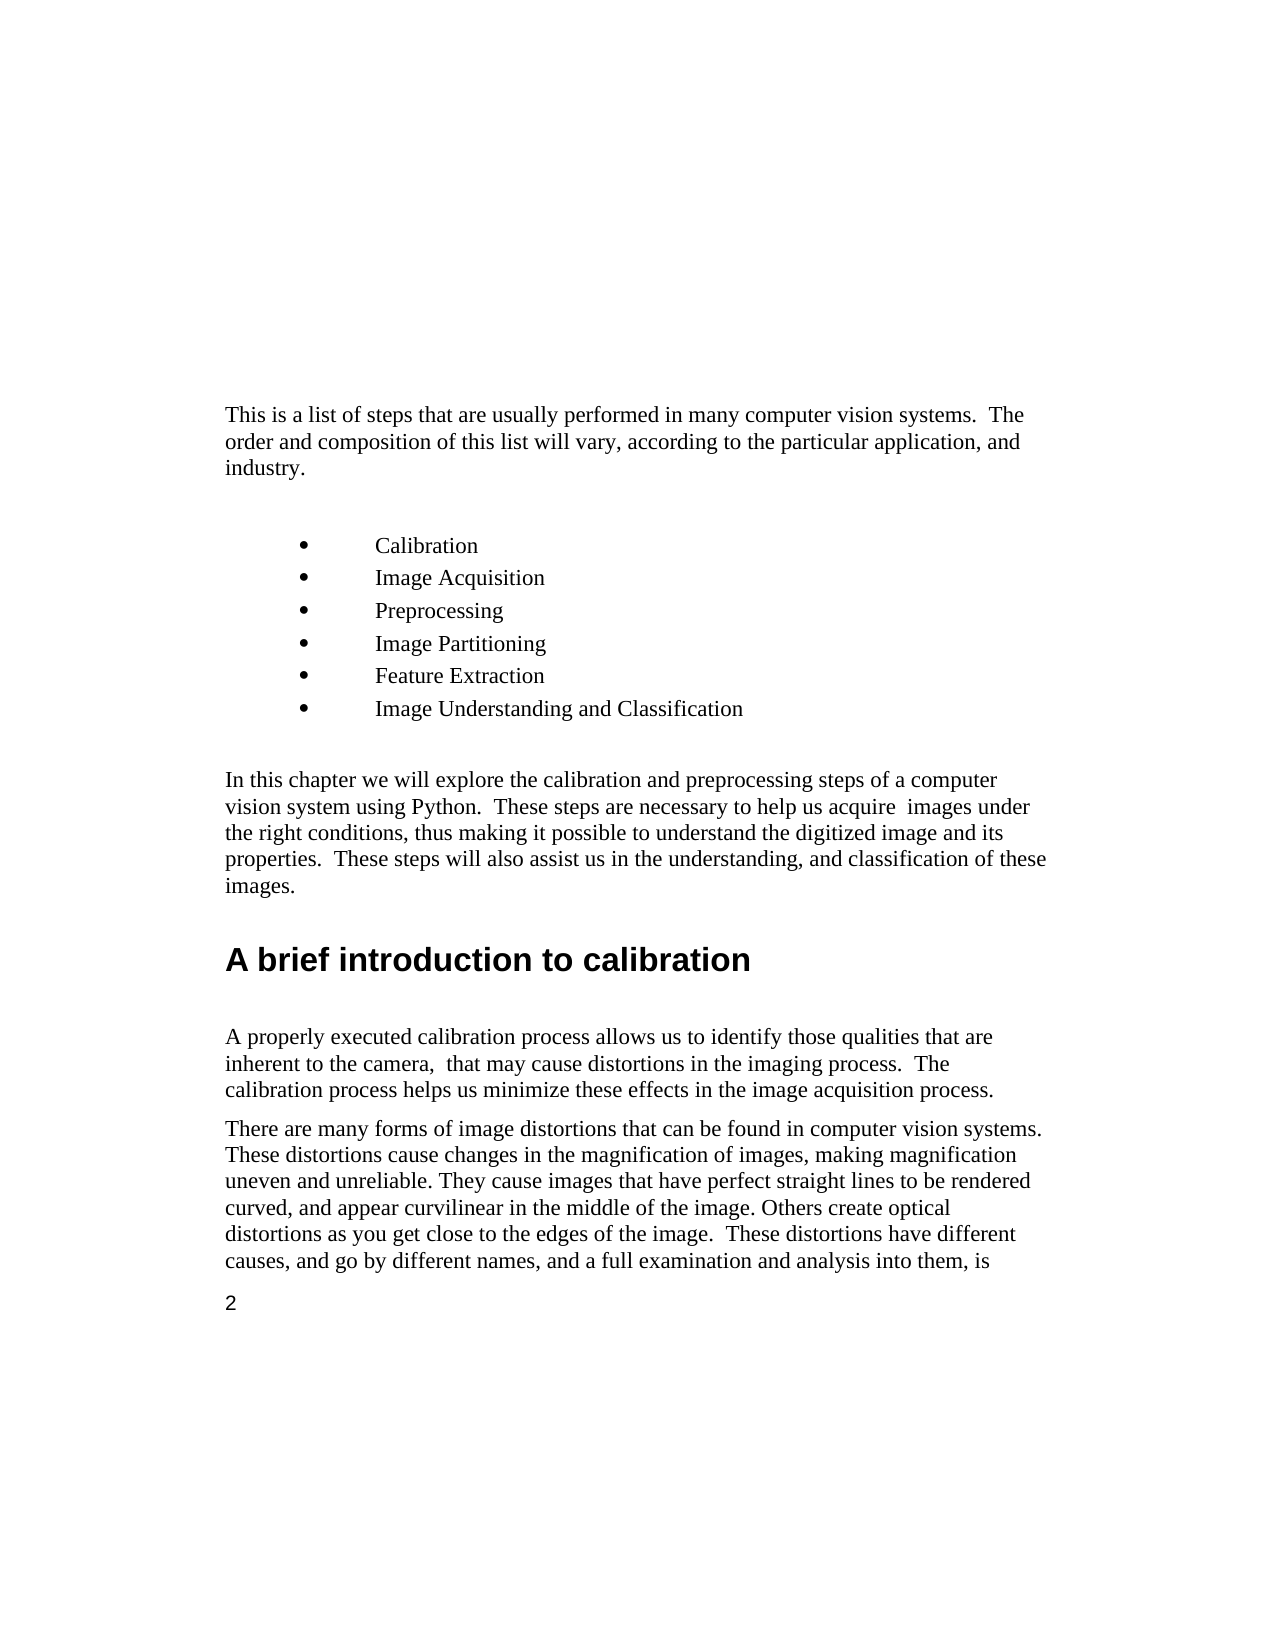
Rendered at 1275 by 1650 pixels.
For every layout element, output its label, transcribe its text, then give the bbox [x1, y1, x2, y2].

text A properly executed calibration process allows us to identify those qualities that are inherent to the camera, that may cause distortions in the imaging process. The calibration process helps us minimize these effects in the image acquisition process. [225, 1023, 1050, 1102]
text There are many forms of image distortions that can be found in computer vision systems. These distortions cause changes in the magnification of images, making magnification uneven and unreliable. They cause images that have perfect straight lines to be rendered curved, and appear curvilinear in the middle of the image. Others create optical distortions as you get close to the edges of the image. These distortions have different causes, and go by different names, and a full examination and analysis into them, is [225, 1115, 1050, 1273]
list Image Understanding and Classification [300, 695, 1012, 721]
list Calibration [300, 532, 1012, 558]
list Feature Extraction [300, 662, 1012, 689]
list Image Acquisition [300, 564, 1012, 591]
text In this chapter we will explore the calibration and preprocessing steps of a computer vision system using Python. These steps are necessary to help us acquire images under the right conditions, thus making it possible to understand the digitized image and its properties. These steps will also assist us in the understanding, and classification of these images. [225, 766, 1050, 898]
text This is a list of steps that are usually performed in many computer vision systems. The order and composition of this list will vary, according to the particular application, and industry. [225, 401, 1050, 481]
subtitle A brief introduction to calibration [225, 940, 1050, 978]
list Image Partitioning [300, 630, 1012, 656]
list Preprocessing [300, 597, 1012, 623]
